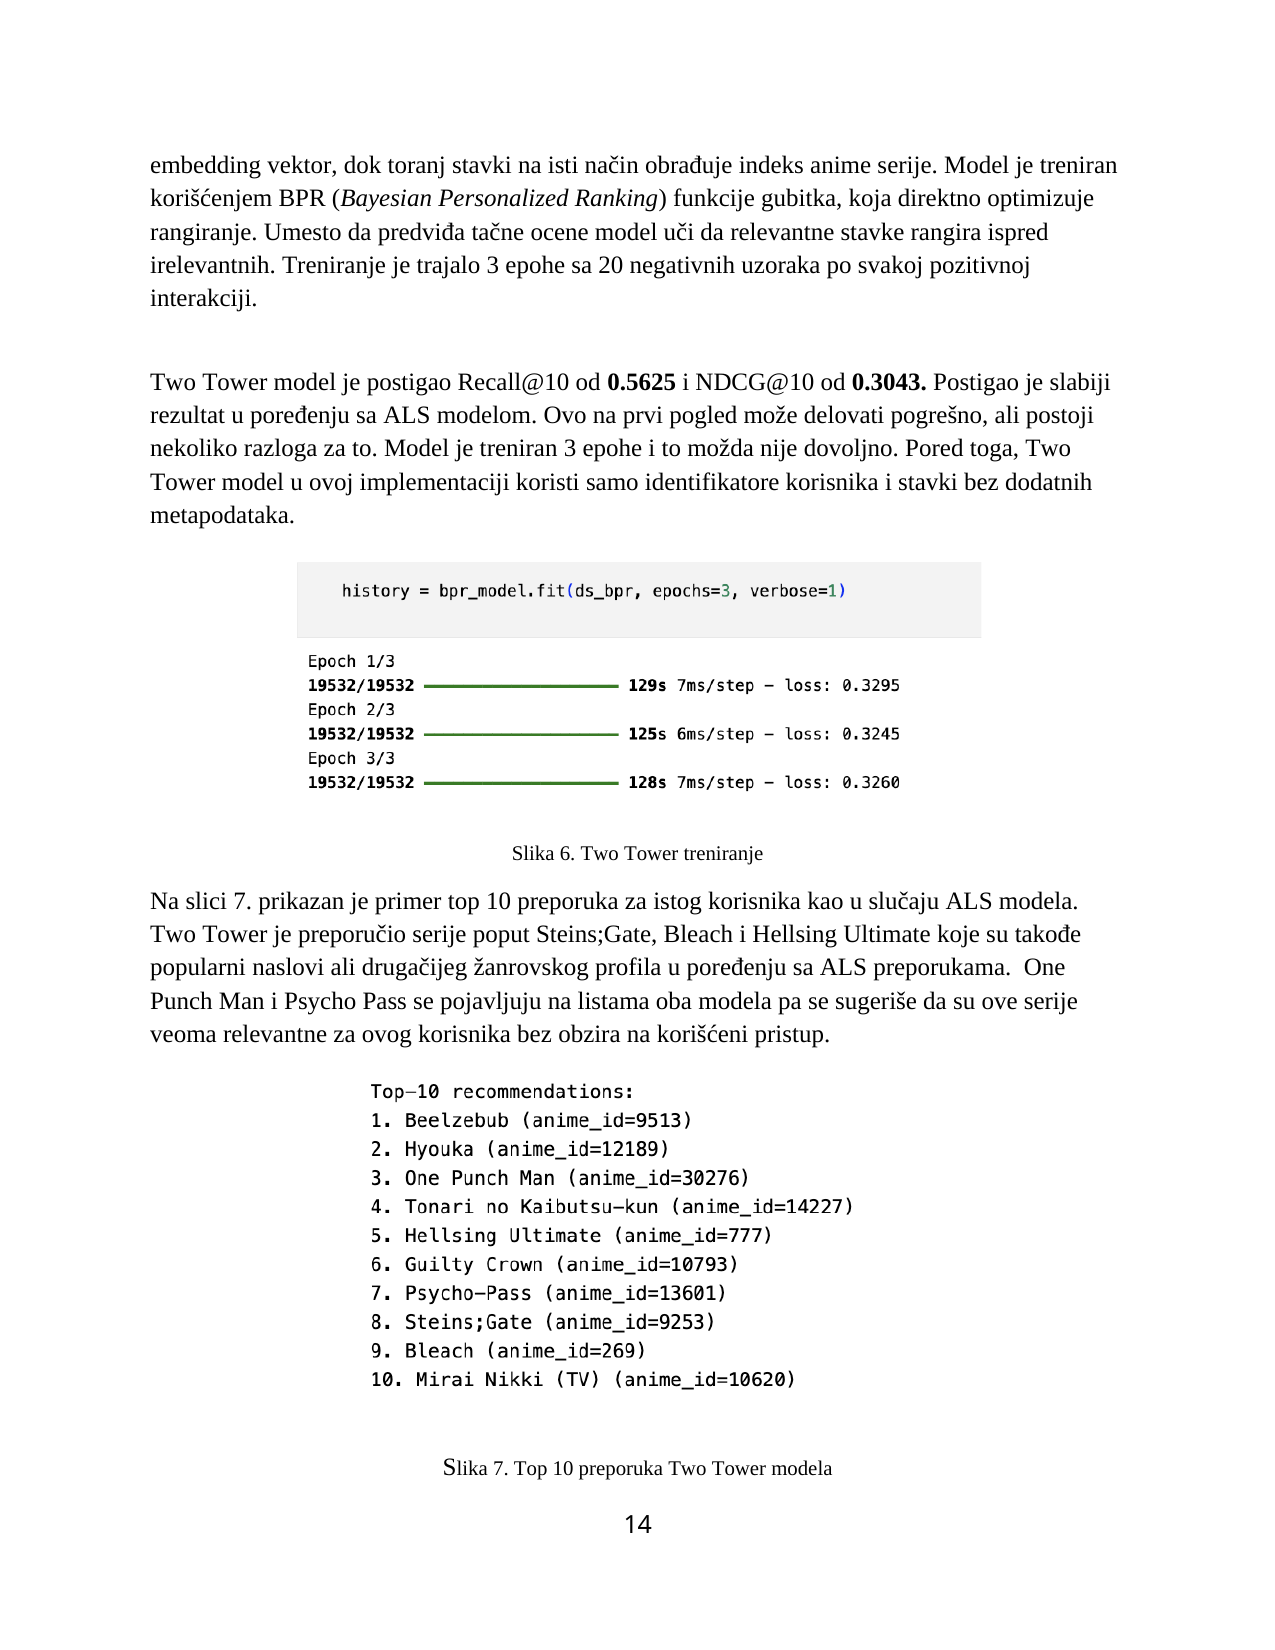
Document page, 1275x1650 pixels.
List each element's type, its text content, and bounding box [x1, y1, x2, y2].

text embedding vektor, dok toranj stavki na isti način obrađuje indeks anime serije. Model je treniran korišćenjem BPR (Bayesian Personalized Ranking) funkcije gubitka, koja direktno optimizuje rangiranje. Umesto da predviđa tačne ocene model uči da relevantne stavke rangira ispred irelevantnih. Treniranje je trajalo 3 epohe sa 20 negativnih uzoraka po svakoj pozitivnoj interakciji. [150, 150, 1125, 312]
text Slika 6. Two Tower treniranje [150, 841, 1125, 865]
text Slika 7. Top 10 preporuka Two Tower modela [150, 1452, 1125, 1481]
text Na slici 7. prikazan je primer top 10 preporuka za istog korisnika kao u slučaju ALS modela. Two Tower je preporučio serije poput Steins;Gate, Bleach i Hellsing Ultimate koje su takođe popularni naslovi ali drugačijeg žanrovskog profila u poređenju sa ALS preporukama. One Punch Man i Psycho Pass se pojavljuju na listama oba modela pa se sugeriše da su ove serije veoma relevantne za ovog korisnika bez obzira na korišćeni pristup. [150, 886, 1125, 1048]
text Two Tower model je postigao Recall@10 od 0.5625 i NDCG@10 od 0.3043. Postigao je slabiji rezultat u poređenju sa ALS modelom. Ovo na prvi pogled može delovati pogrešno, ali postoji nekoliko razloga za to. Model je treniran 3 epohe i to možda nije dovoljno. Pored toga, Two Tower model u ovoj implementaciji koristi samo identifikatore korisnika i stavki bez dodatnih metapodataka. [150, 367, 1125, 529]
